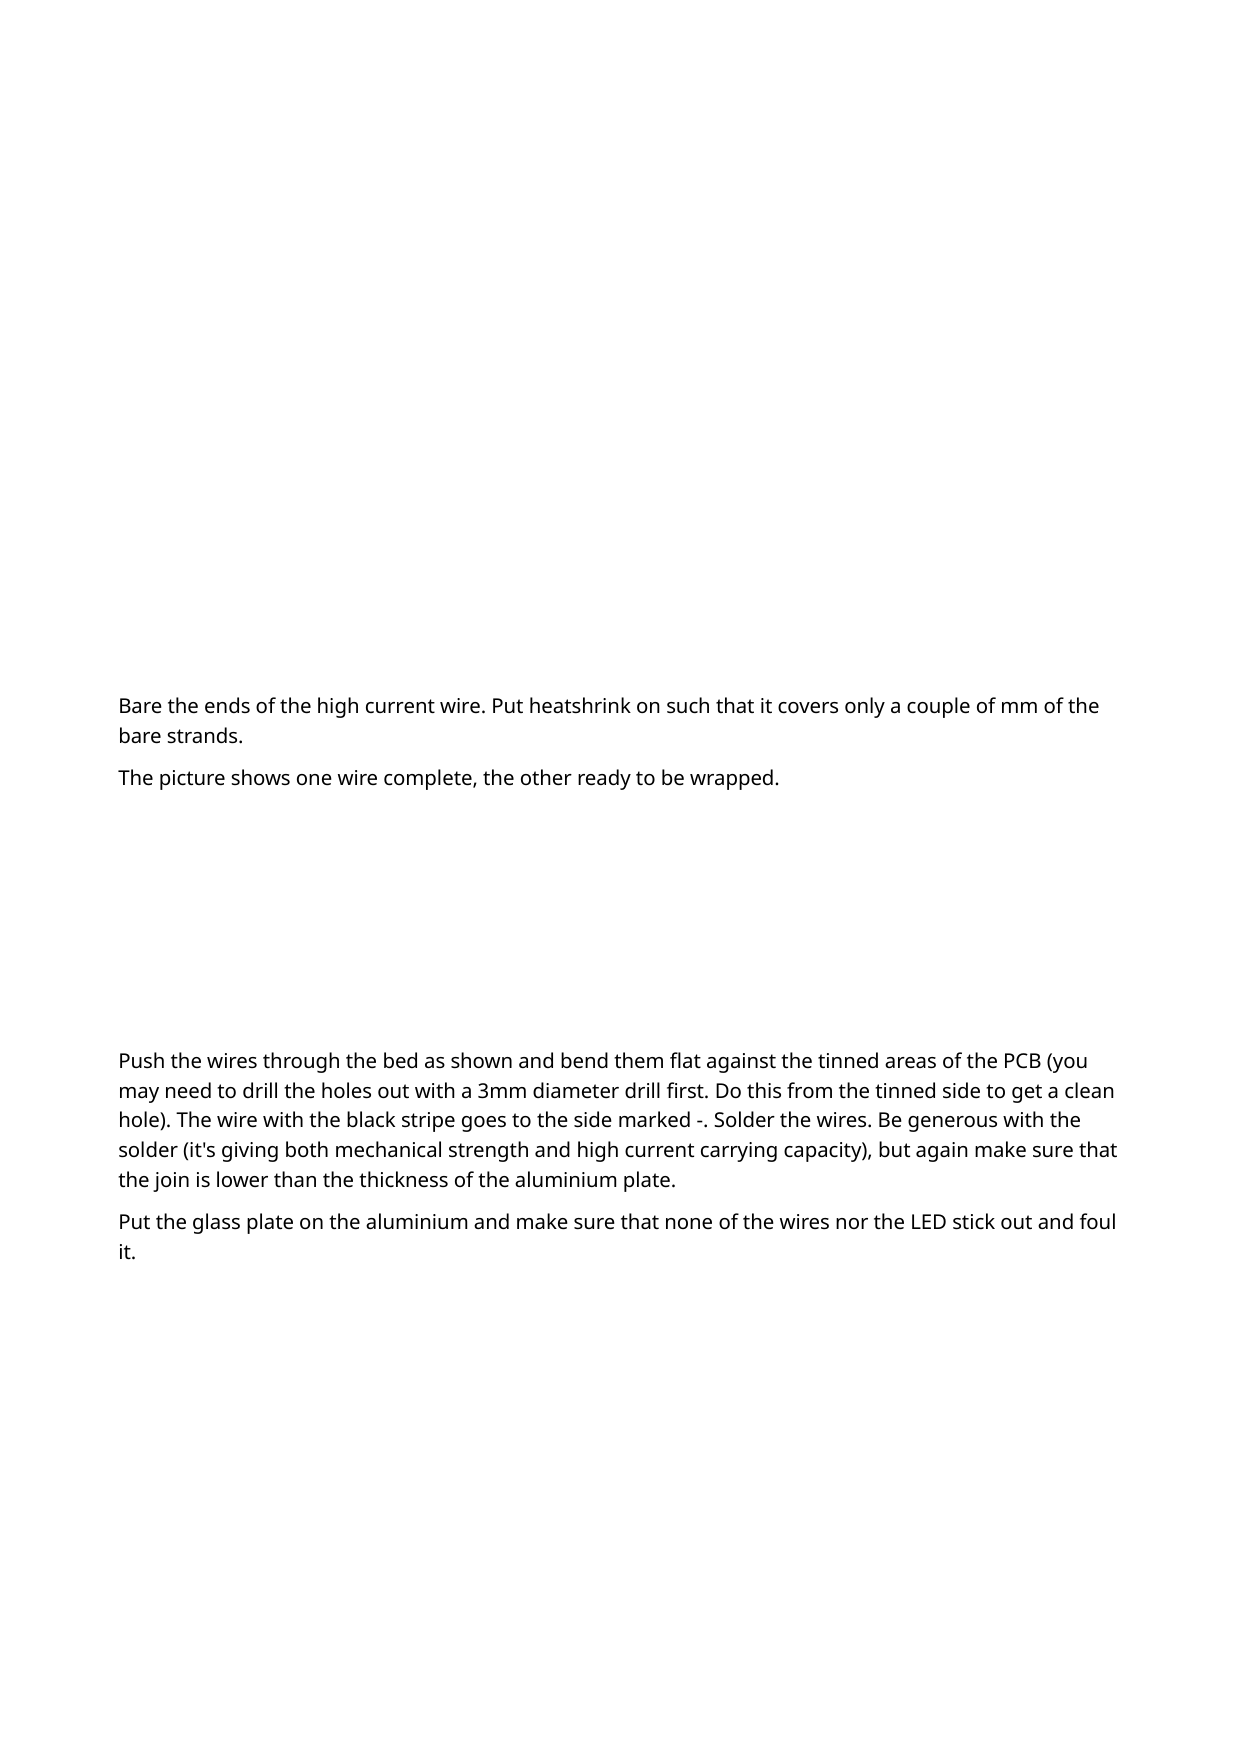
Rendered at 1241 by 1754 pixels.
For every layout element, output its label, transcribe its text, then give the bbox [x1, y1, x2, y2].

text The picture shows one wire complete, the other ready to be wrapped. [118, 762, 1122, 792]
text Put the glass plate on the aluminium and make sure that none of the wires nor the LED stick out and foul it. [118, 1206, 1122, 1265]
text Push the wires through the bed as shown and bend them flat against the tinned areas of the PCB (you may need to drill the holes out with a 3mm diameter drill first. Do this from the tinned side to get a clean hole). The wire with the black stripe goes to the side marked -. Solder the wires. Be generous with the solder (it's giving both mechanical strength and high current carrying capacity), but again make sure that the join is lower than the thickness of the aluminium plate. [118, 1045, 1122, 1193]
text Bare the ends of the high current wire. Put heatshrink on such that it covers only a couple of mm of the bare strands. [118, 690, 1122, 749]
